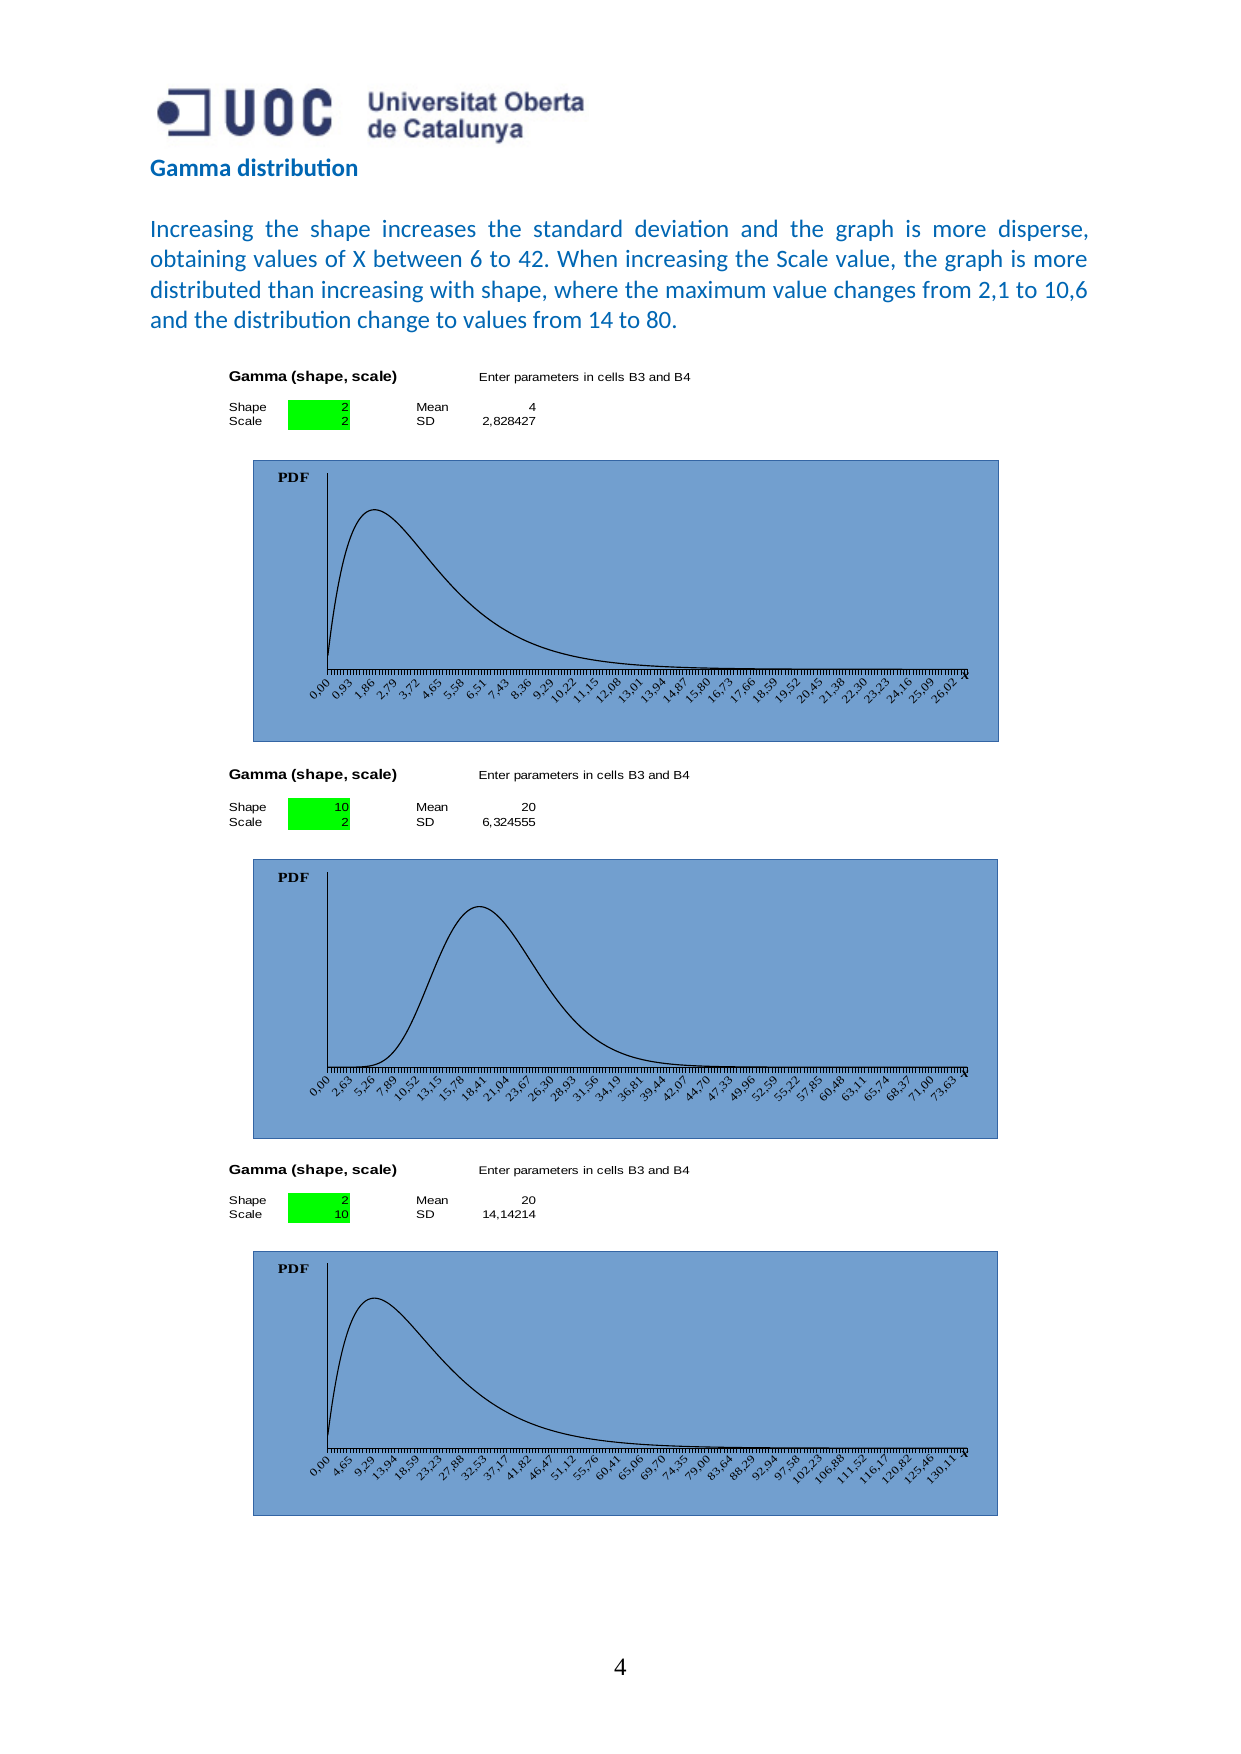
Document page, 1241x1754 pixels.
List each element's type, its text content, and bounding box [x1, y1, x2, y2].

picture [153, 73, 589, 152]
text Gamma distribution [150, 152, 1090, 182]
text Increasing the shape increases the standard deviation and the graph is more disperse, obtaining values of X between 6 to 42. When increasing the Scale value, the graph is more distributed than increasing with shape, where the maximum value changes from 2,1 to 10,6 and the distribution change to values from 14 to 80. [150, 213, 1090, 335]
